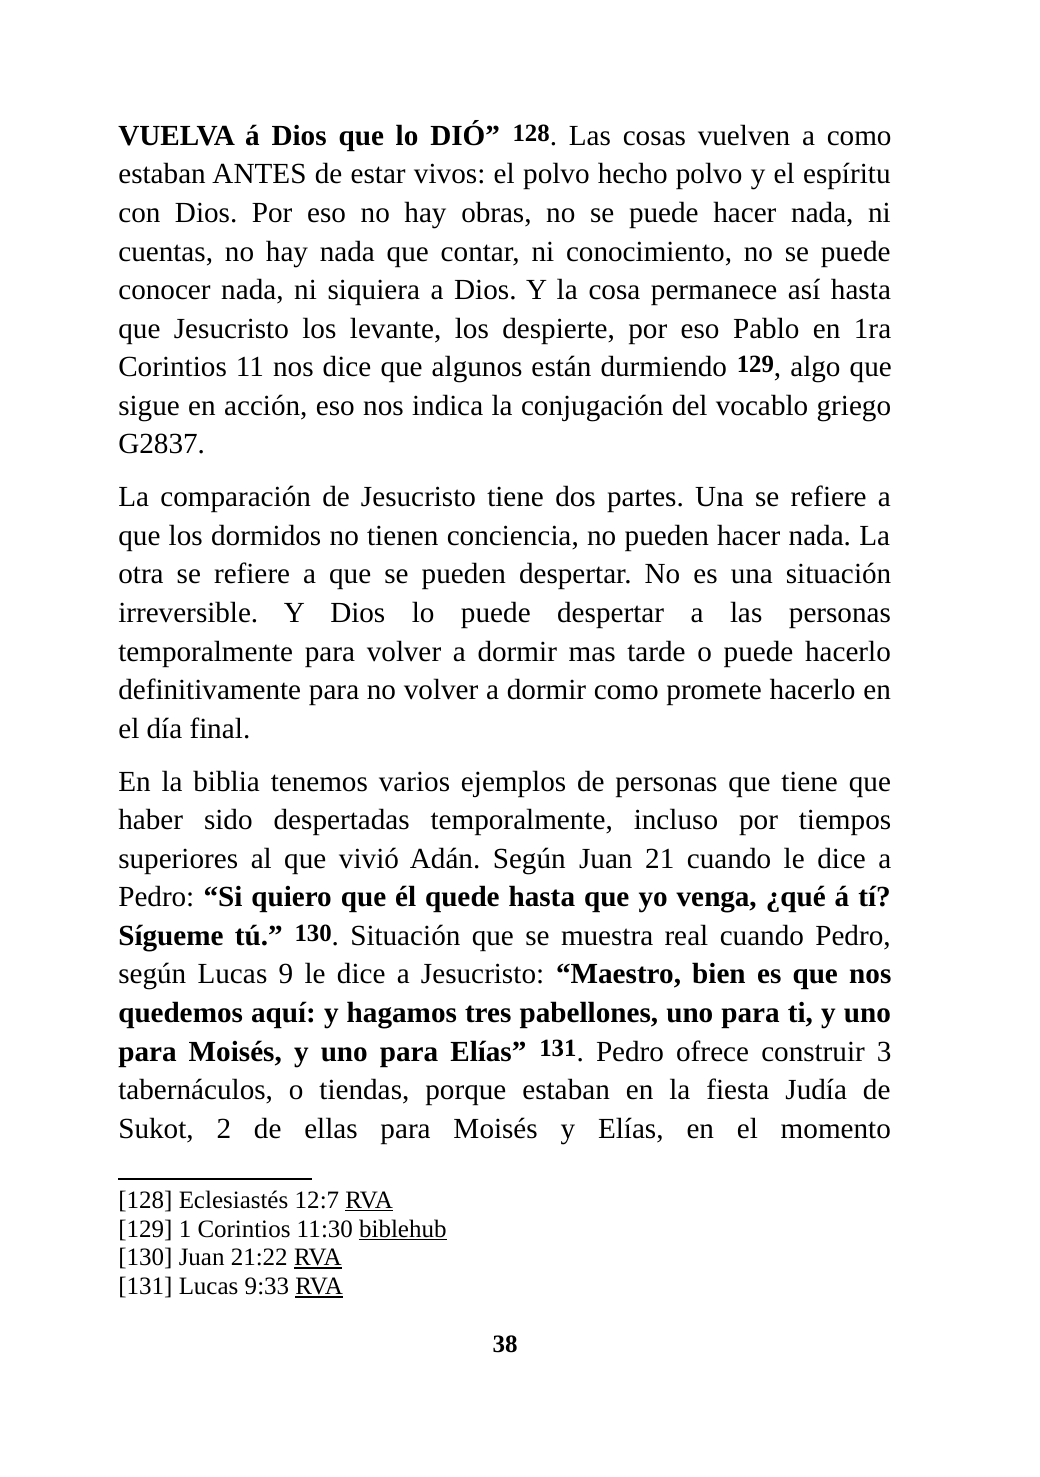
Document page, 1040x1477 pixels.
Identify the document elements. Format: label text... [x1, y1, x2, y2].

text VUELVA á Dios que lo DIÓ” . Las cosas vuelven a como estaban ANTES de estar vivos: el polvo hecho polvo y el espíritu con Dios. Por eso no hay obras, no se puede hacer nada, ni cuentas, no hay nada que contar, ni conocimiento, no se puede conocer nada, ni siquiera a Dios. Y la cosa permanece así hasta que Jesucristo los levante, los despierte, por eso Pablo en 1ra Corintios 11 nos dice que algunos están durmiendo , algo que sigue en acción, eso nos indica la conjugación del vocablo griego G2837. [118, 118, 892, 460]
text Lucas 9:33 RVA [118, 1271, 892, 1300]
text Juan 21:22 RVA [118, 1242, 892, 1271]
text 1 Corintios 11:30 biblehub [118, 1214, 892, 1242]
text En la biblia tenemos varios ejemplos de personas que tiene que haber sido despertadas temporalmente, incluso por tiempos superiores al que vivió Adán. Según Juan 21 cuando le dice a Pedro: “Si quiero que él quede hasta que yo venga, ¿qué á tí? Sígueme tú.” . Situación que se muestra real cuando Pedro, según Lucas 9 le dice a Jesucristo: “Maestro, bien es que nos quedemos aquí: y hagamos tres pabellones, uno para ti, y uno para Moisés, y uno para Elías” . Pedro ofrece construir 3 tabernáculos, o tiendas, porque estaban en la fiesta Judía de Sukot, 2 de ellas para Moisés y Elías, en el momento [118, 764, 892, 1144]
text La comparación de Jesucristo tiene dos partes. Una se refiere a que los dormidos no tienen conciencia, no pueden hacer nada. La otra se refiere a que se pueden despertar. No es una situación irreversible. Y Dios lo puede despertar a las personas temporalmente para volver a dormir mas tarde o puede hacerlo definitivamente para no volver a dormir como promete hacerlo en el día final. [118, 479, 892, 744]
text Eclesiastés 12:7 RVA [118, 1185, 892, 1214]
